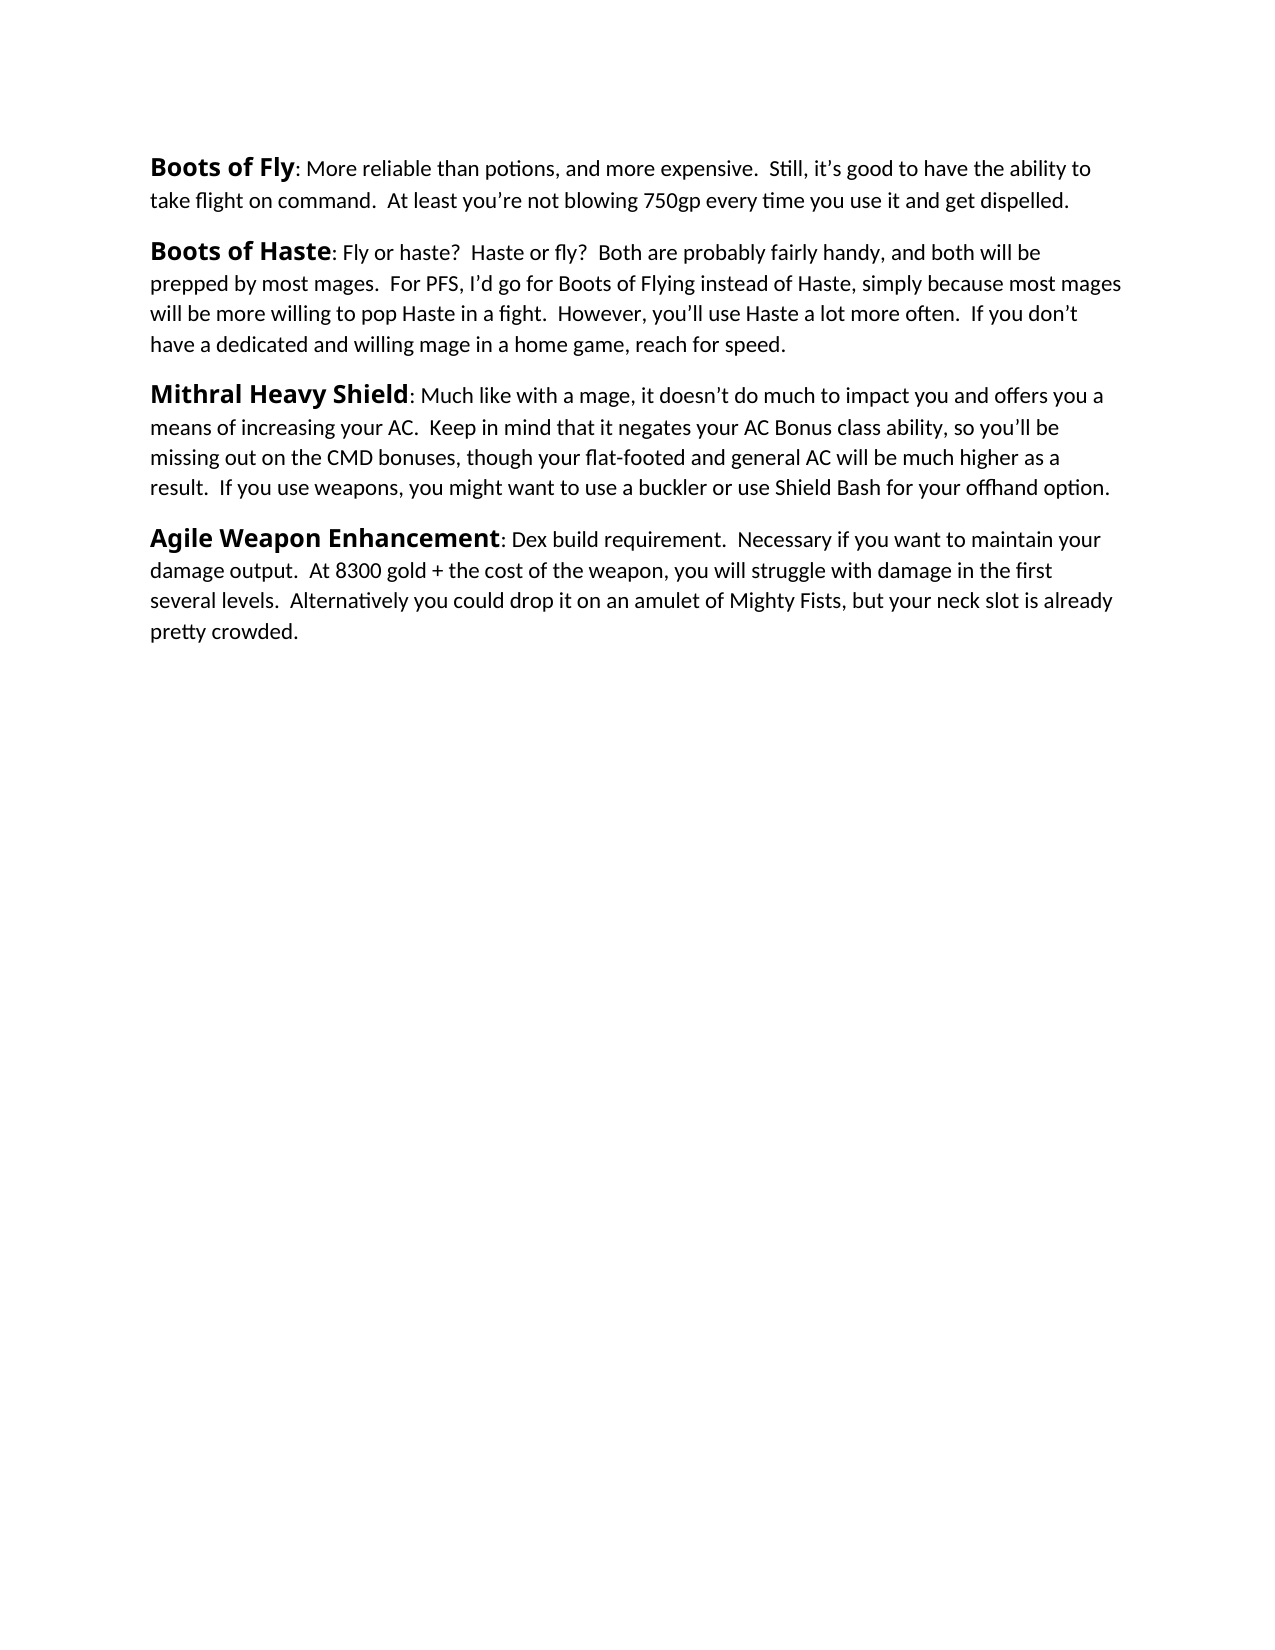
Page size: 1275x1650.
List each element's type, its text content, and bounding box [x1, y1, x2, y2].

text Mithral Heavy Shield: Much like with a mage, it doesn’t do much to impact you and offers you a means of increasing your AC. Keep in mind that it negates your AC Bonus class ability, so you’ll be missing out on the CMD bonuses, though your flat-footed and general AC will be much higher as a result. If you use weapons, you might want to use a buckler or use Shield Bash for your offhand option. [150, 377, 1125, 501]
text Agile Weapon Enhancement: Dex build requirement. Necessary if you want to maintain your damage output. At 8300 gold + the cost of the weapon, you will struggle with damage in the first several levels. Alternatively you could drop it on an amulet of Mighty Fists, but your neck slot is already pretty crowded. [150, 520, 1125, 645]
text Boots of Haste: Fly or haste? Haste or fly? Both are probably fairly handy, and both will be prepped by most mages. For PFS, I’d go for Boots of Flying instead of Haste, simply because most mages will be more willing to pop Haste in a fight. However, you’ll use Haste a lot more often. If you don’t have a dedicated and willing mage in a home game, reach for speed. [150, 233, 1125, 358]
text Boots of Fly: More reliable than potions, and more expensive. Still, it’s good to have the ability to take flight on command. At least you’re not blowing 750gp every time you use it and get dispelled. [150, 150, 1125, 214]
